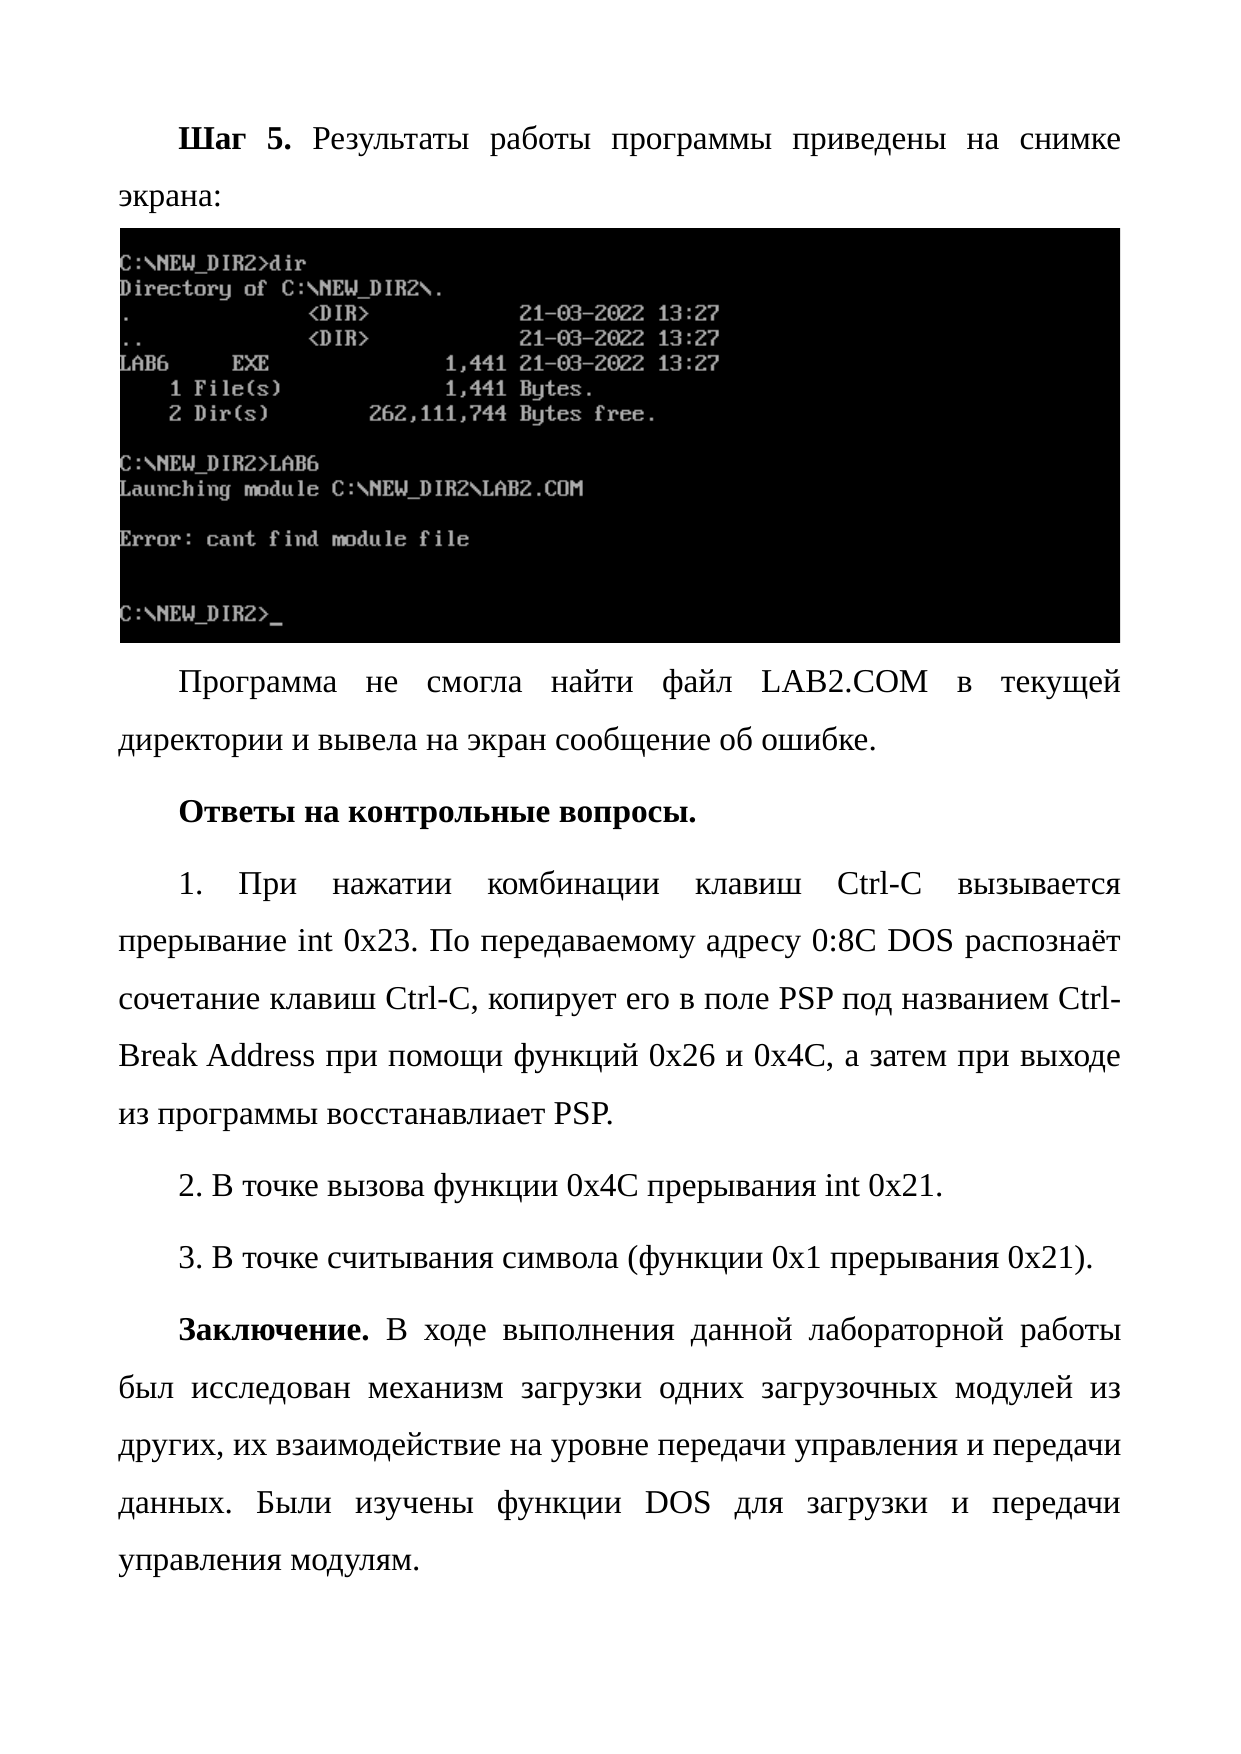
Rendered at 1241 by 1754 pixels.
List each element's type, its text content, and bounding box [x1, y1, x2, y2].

text Программа не смогла найти файл LAB2.COM в текущей директории и вывела на экран сообщение об ошибке. [118, 248, 1122, 757]
text Ответы на контрольные вопросы. [118, 791, 1122, 829]
text Заключение. В ходе выполнения данной лабораторной работы был исследован механизм загрузки одних загрузочных модулей из других, их взаимодействие на уровне передачи управления и передачи данных. Были изучены функции DOS для загрузки и передачи управления модулям. [118, 1309, 1122, 1578]
text 3. В точке считывания символа (функции 0x1 прерывания 0x21). [118, 1237, 1122, 1276]
picture [120, 228, 1121, 643]
text 1. При нажатии комбинации клавиш Ctrl-C вызывается прерывание int 0x23. По передаваемому адресу 0:8C DOS распознаёт сочетание клавиш Ctrl-C, копирует его в поле PSP под названием Ctrl-Break Address при помощи функций 0x26 и 0x4C, а затем при выходе из программы восстанавлиает PSP. [118, 863, 1122, 1131]
text Шаг 5. Результаты работы программы приведены на снимке экрана: [118, 118, 1122, 214]
text 2. В точке вызова функции 0x4C прерывания int 0x21. [118, 1165, 1122, 1203]
